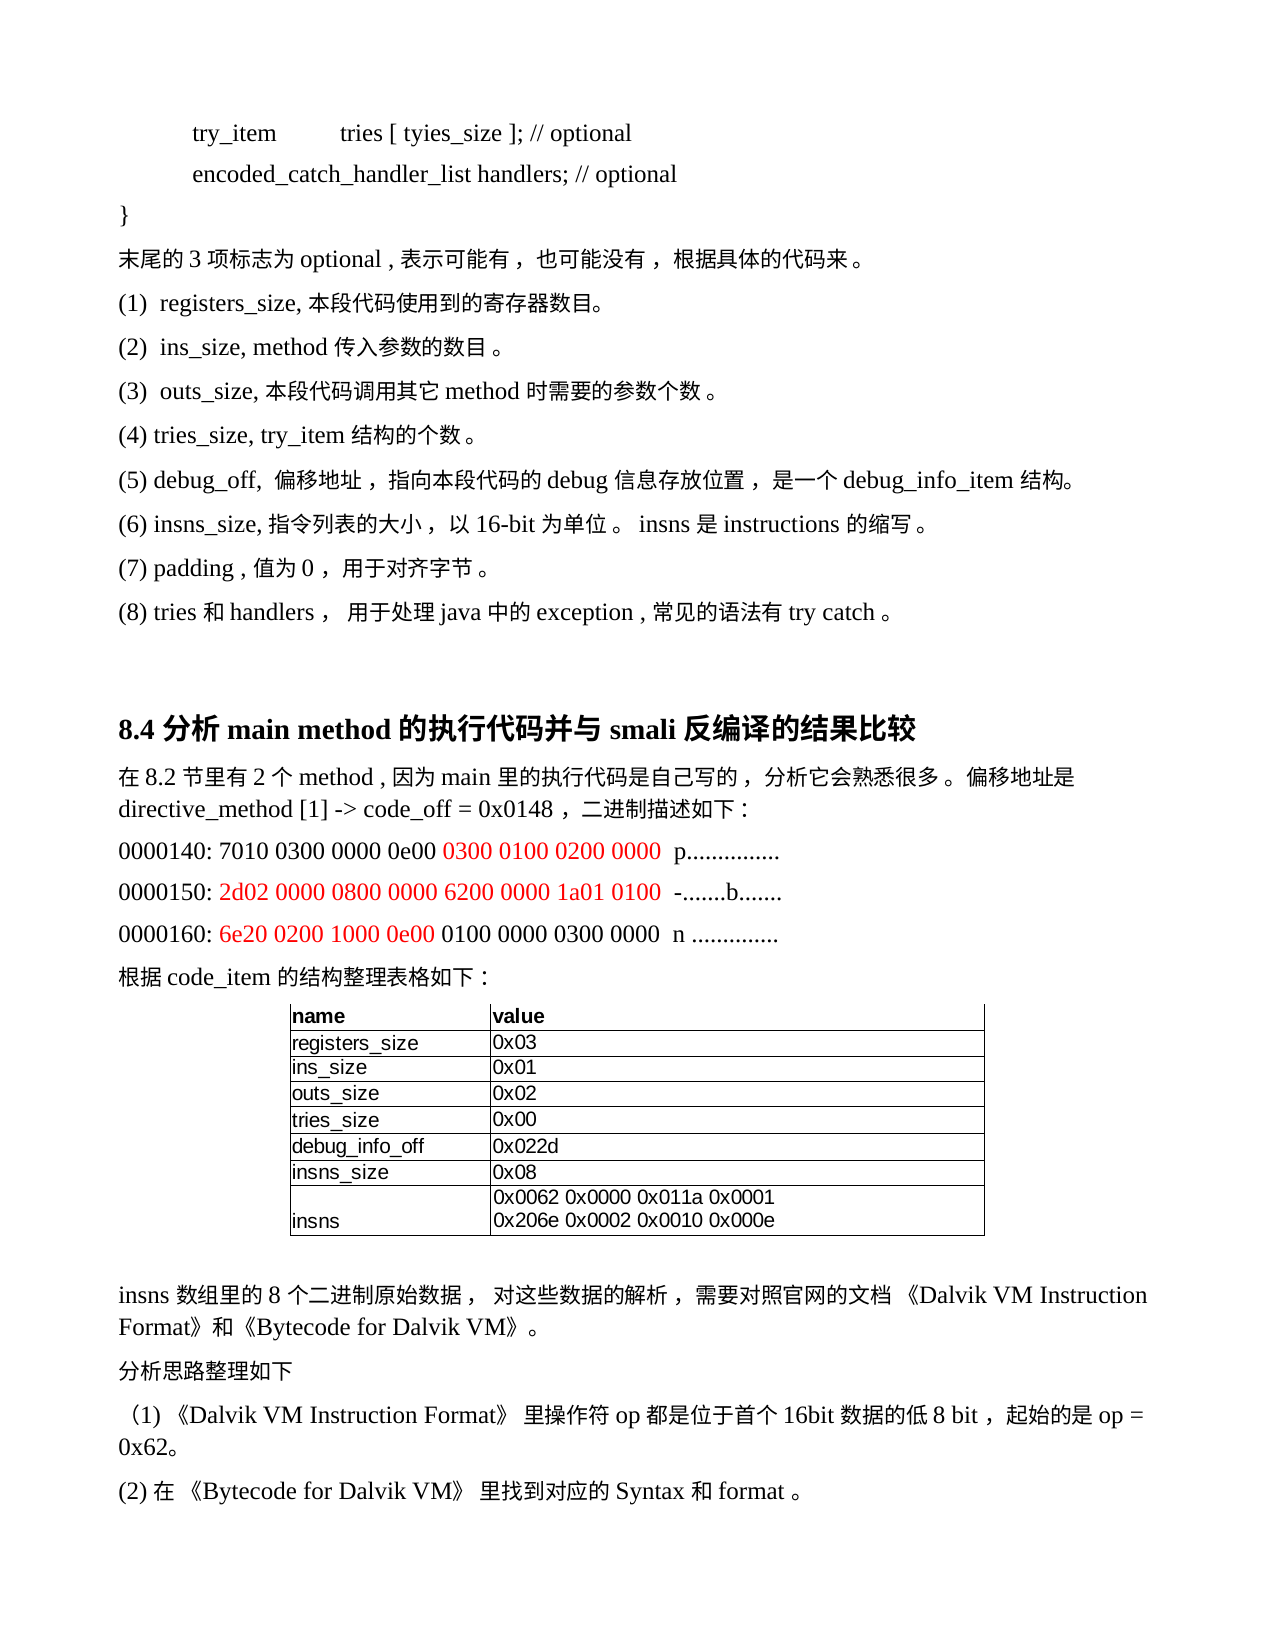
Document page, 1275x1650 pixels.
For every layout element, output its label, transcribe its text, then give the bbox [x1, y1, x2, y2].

subtitle 8.4 分析 main method 的执行代码并与 smali 反编译的结果比较 [118, 706, 1157, 748]
text 0000150: 2d02 0000 0800 0000 6200 0000 1a01 0100 -.......b....... [118, 877, 1157, 906]
text (2) ins_size, method 传入参数的数目 。 [118, 330, 1157, 362]
text (3) outs_size, 本段代码调用其它method 时需要的参数个数 。 [118, 374, 1157, 406]
text try_item tries [ tyies_size ]; // optional [118, 118, 1157, 147]
text insns 数组里的 8 个二进制原始数据 ， 对这些数据的解析 ，需要对照官网的文档 《Dalvik VM Instruction Format》和《Bytecode for Dalvik VM》。 [118, 1278, 1157, 1342]
text (4) tries_size, try_item 结构的个数 。 [118, 418, 1157, 450]
text （1) 《Dalvik VM Instruction Format》 里操作符 op 都是位于首个 16bit 数据的低 8 bit ，起始的是 op = 0x62。 [118, 1398, 1157, 1462]
text (6) insns_size, 指令列表的大小 ，以 16-bit 为单位 。 insns 是 instructions 的缩写 。 [118, 507, 1157, 538]
text encoded_catch_handler_list handlers; // optional [118, 159, 1157, 188]
text 根据 code_item 的结构整理表格如下 ： [118, 960, 1157, 992]
text 分析思路整理如下 [118, 1354, 1157, 1386]
text 0000160: 6e20 0200 1000 0e00 0100 0000 0300 0000 n .............. [118, 919, 1157, 947]
text (7) padding , 值为 0 ，用于对齐字节 。 [118, 551, 1157, 583]
text } [118, 201, 1157, 229]
text (1) registers_size, 本段代码使用到的寄存器数目。 [118, 286, 1157, 318]
text 在 8.2 节里有 2 个 method , 因为 main 里的执行代码是自己写的 ，分析它会熟悉很多 。偏移地址是 directive_method [1] -> code_off = 0x0148 ，二进制描述如下 ： [118, 760, 1157, 824]
text (5) debug_off, 偏移地址 ，指向本段代码的 debug 信息存放位置 ，是一个 debug_info_item 结构。 [118, 463, 1157, 494]
text 0000140: 7010 0300 0000 0e00 0300 0100 0200 0000 p............... [118, 836, 1157, 865]
text (8) tries 和 handlers ， 用于处理 java 中的 exception , 常见的语法有 try catch 。 [118, 595, 1157, 627]
text (2) 在 《Bytecode for Dalvik VM》 里找到对应的 Syntax 和 format 。 [118, 1474, 1157, 1506]
text 末尾的 3 项标志为 optional , 表示可能有 ，也可能没有 ，根据具体的代码来 。 [118, 242, 1157, 273]
